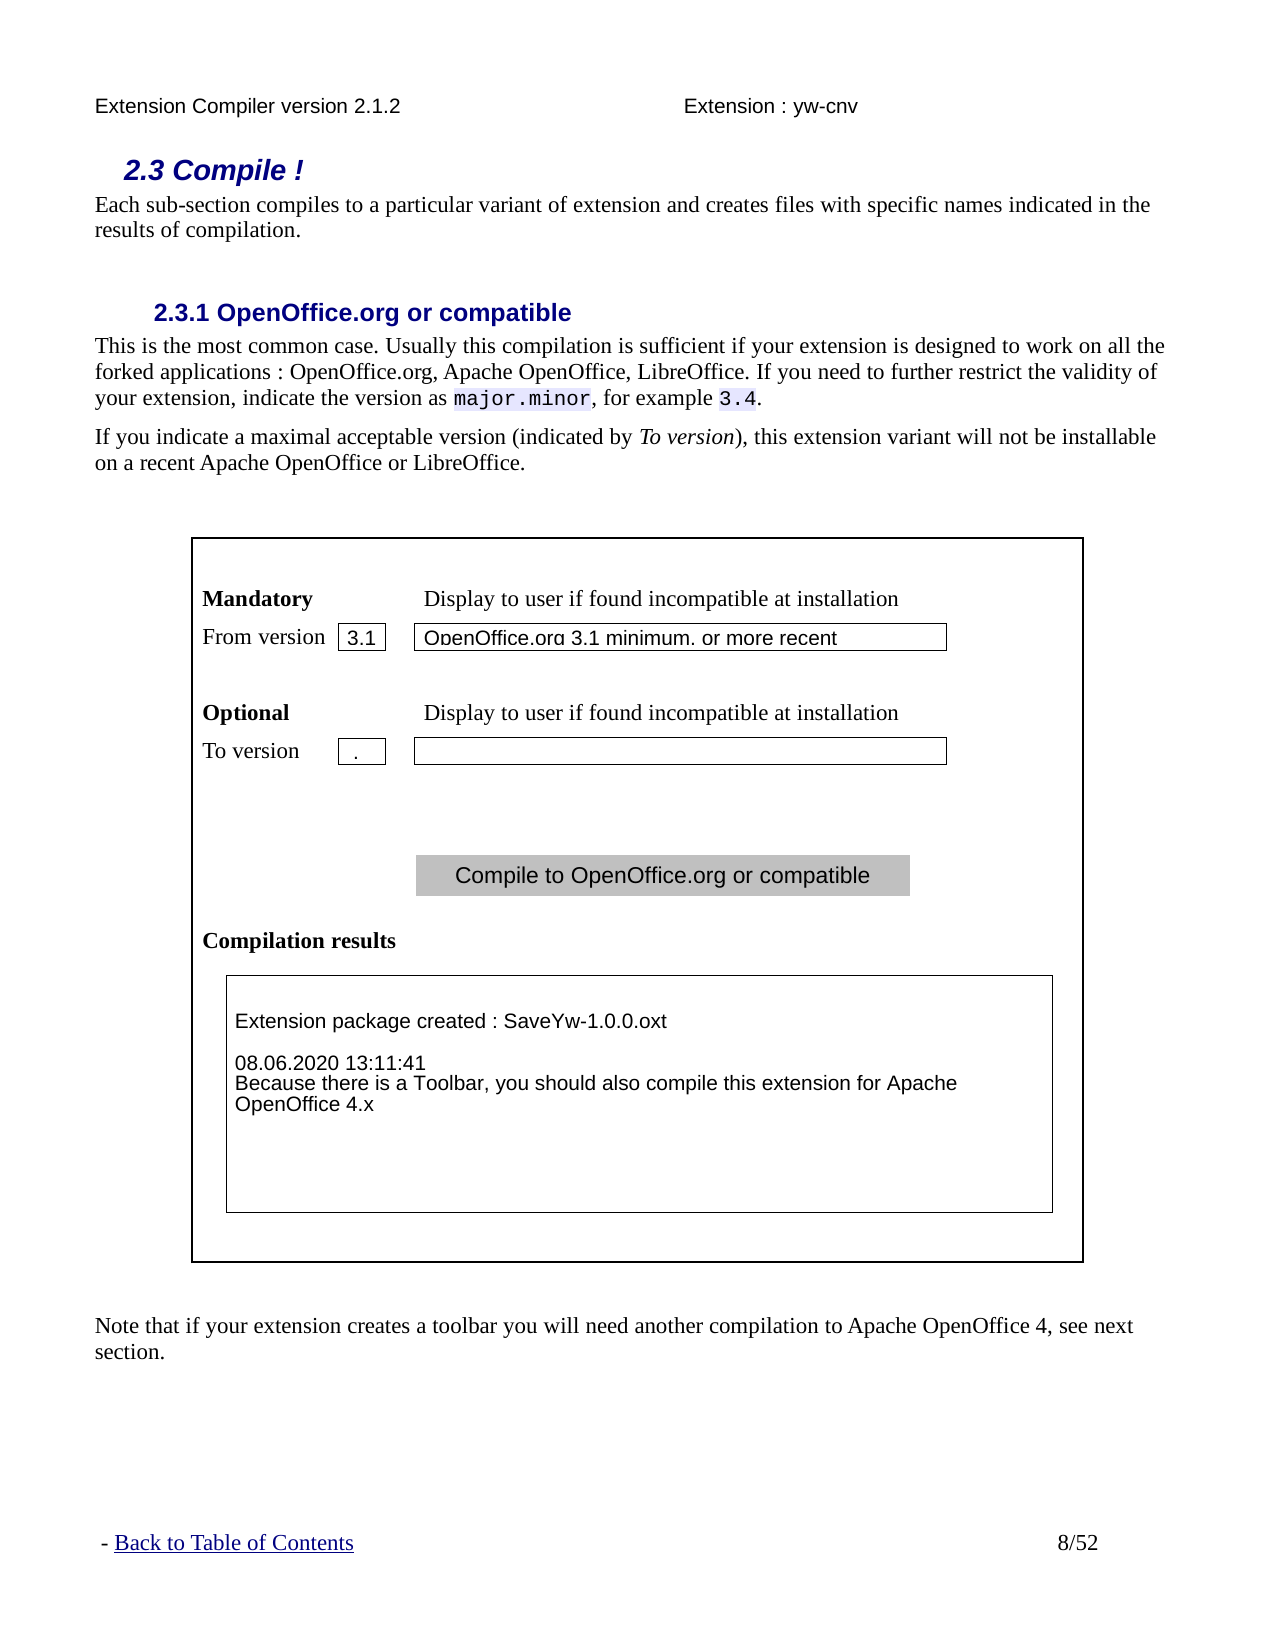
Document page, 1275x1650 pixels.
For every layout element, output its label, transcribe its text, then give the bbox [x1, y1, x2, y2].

text To version [202, 738, 338, 764]
text Note that if your extension creates a toolbar you will need another compilation to Apache OpenOffice 4, see next section. [94, 1313, 1181, 1364]
text Optional Display to user if found incompatible at installation [202, 700, 1073, 726]
text [386, 624, 414, 650]
text [386, 738, 414, 764]
text [947, 738, 1073, 764]
text Each sub-section compiles to a particular variant of extension and creates files with specific names indicated in the results of compilation. [94, 192, 1181, 243]
text From version [202, 624, 338, 650]
subtitle Compile ! [124, 153, 1181, 186]
text This is the most common case. Usually this compilation is sufficient if your extension is designed to work on all the forked applications : OpenOffice.org, Apache OpenOffice, LibreOffice. If you need to further restrict the validity of your extension, indicate the version as major.minor, for example 3.4. [94, 333, 1181, 411]
text Mandatory Display to user if found incompatible at installation [202, 586, 1073, 612]
text If you indicate a maximal acceptable version (indicated by To version), this extension variant will not be installable on a recent Apache OpenOffice or LibreOffice. [94, 424, 1181, 475]
subtitle OpenOffice.org or compatible [153, 299, 1181, 327]
text Compilation results [202, 928, 1073, 954]
text [947, 624, 1073, 650]
